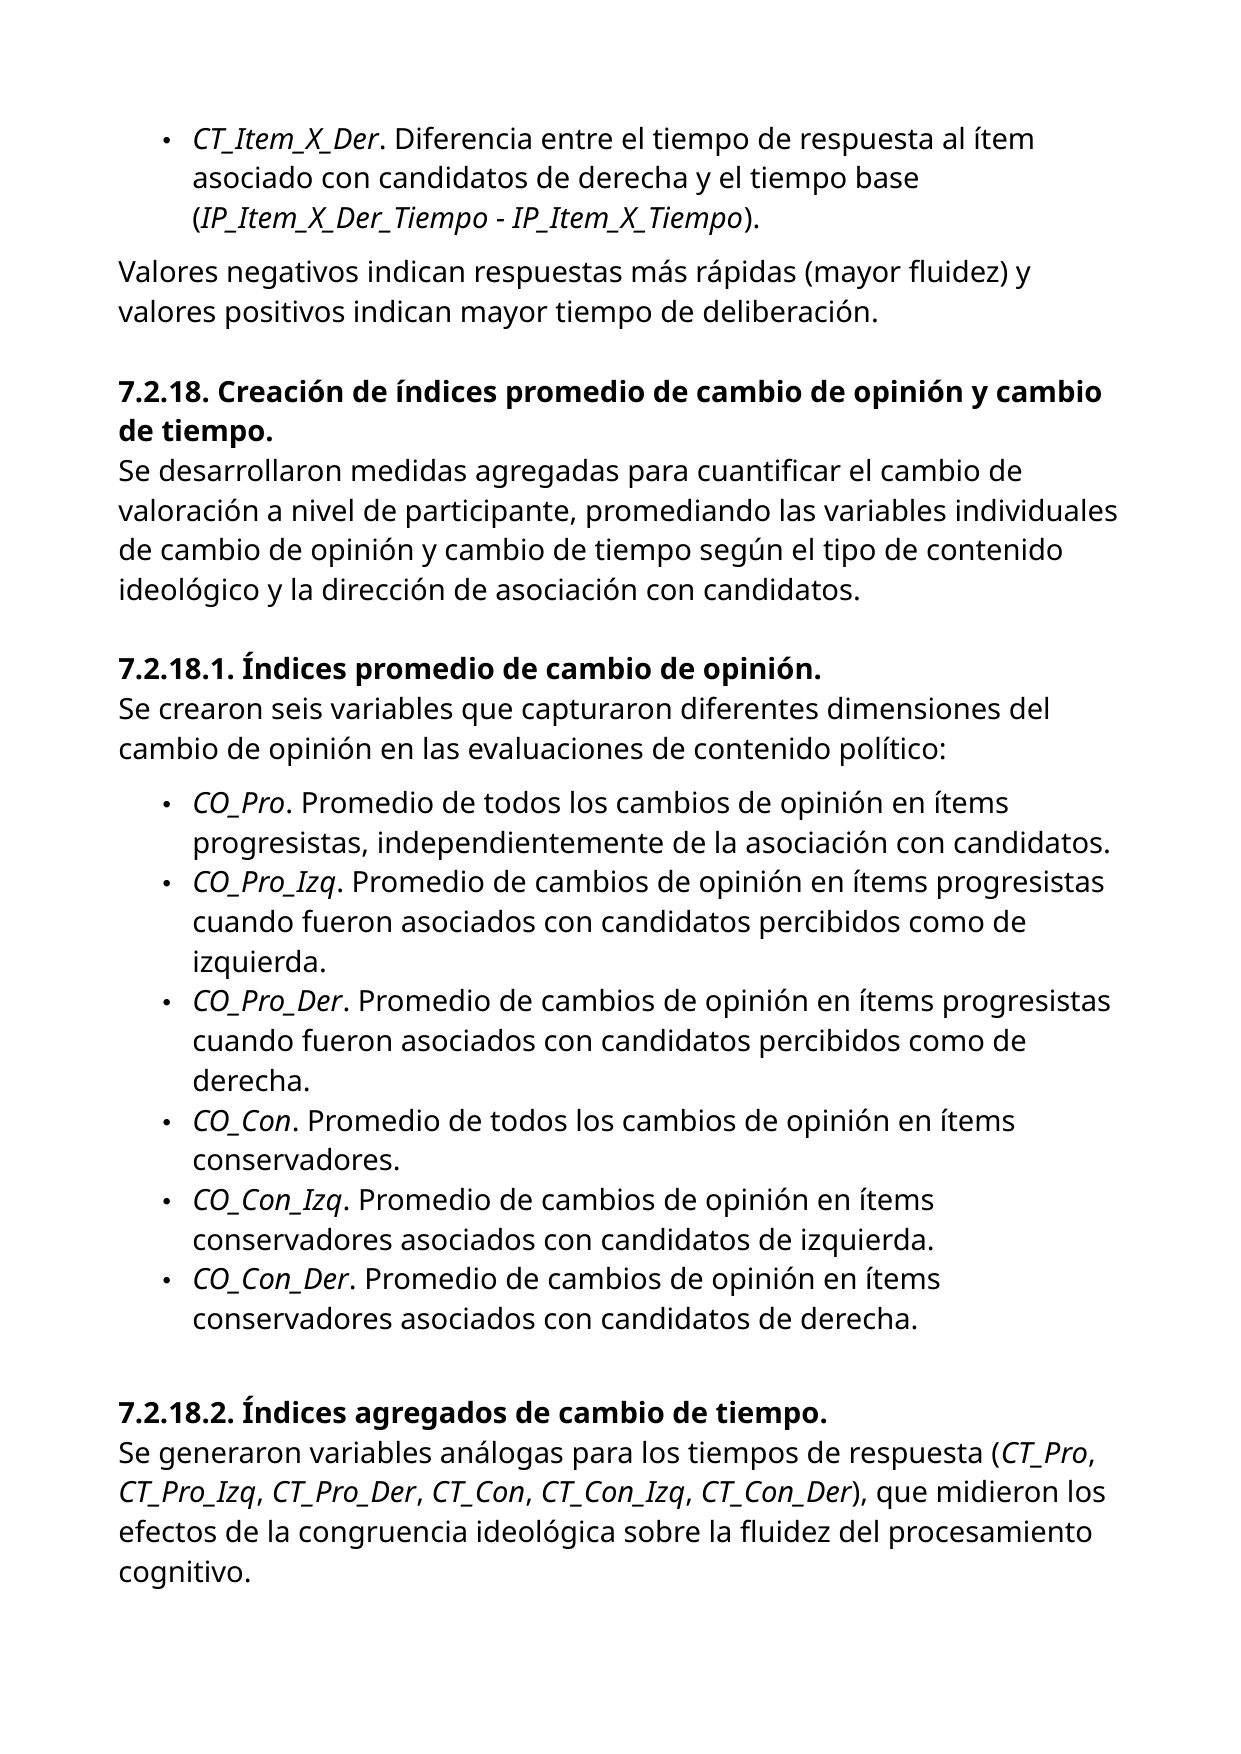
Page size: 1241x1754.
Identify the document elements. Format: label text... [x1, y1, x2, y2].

text 7.2.18.2. Índices agregados de cambio de tiempo. Se generaron variables análogas para los tiempos de respuesta (CT_Pro, CT_Pro_Izq, CT_Pro_Der, CT_Con, CT_Con_Izq, CT_Con_Der), que midieron los efectos de la congruencia ideológica sobre la fluidez del procesamiento cognitivo. [118, 1352, 1122, 1630]
list CO_Pro_Der. Promedio de cambios de opinión en ítems progresistas cuando fueron asociados con candidatos percibidos como de derecha. [162, 981, 1122, 1100]
text Valores negativos indican respuestas más rápidas (mayor fluidez) y valores positivos indican mayor tiempo de deliberación. 7.2.18. Creación de índices promedio de cambio de opinión y cambio de tiempo. Se desarrollaron medidas agregadas para cuantificar el cambio de valoración a nivel de participante, promediando las variables individuales de cambio de opinión y cambio de tiempo según el tipo de contenido ideológico y la dirección de asociación con candidatos. 7.2.18.1. Índices promedio de cambio de opinión. Se crearon seis variables que capturaron diferentes dimensiones del cambio de opinión en las evaluaciones de contenido político: [118, 252, 1122, 768]
list CO_Con_Izq. Promedio de cambios de opinión en ítems conservadores asociados con candidatos de izquierda. [162, 1179, 1122, 1258]
list CT_Item_X_Der. Diferencia entre el tiempo de respuesta al ítem asociado con candidatos de derecha y el tiempo base (IP_Item_X_Der_Tiempo - IP_Item_X_Tiempo). [162, 118, 1122, 237]
list CO_Pro_Izq. Promedio de cambios de opinión en ítems progresistas cuando fueron asociados con candidatos percibidos como de izquierda. [162, 862, 1122, 981]
list CO_Con. Promedio de todos los cambios de opinión en ítems conservadores. [162, 1100, 1122, 1179]
list CO_Con_Der. Promedio de cambios de opinión en ítems conservadores asociados con candidatos de derecha. [162, 1258, 1122, 1338]
list CO_Pro. Promedio de todos los cambios de opinión en ítems progresistas, independientemente de la asociación con candidatos. [162, 782, 1122, 862]
